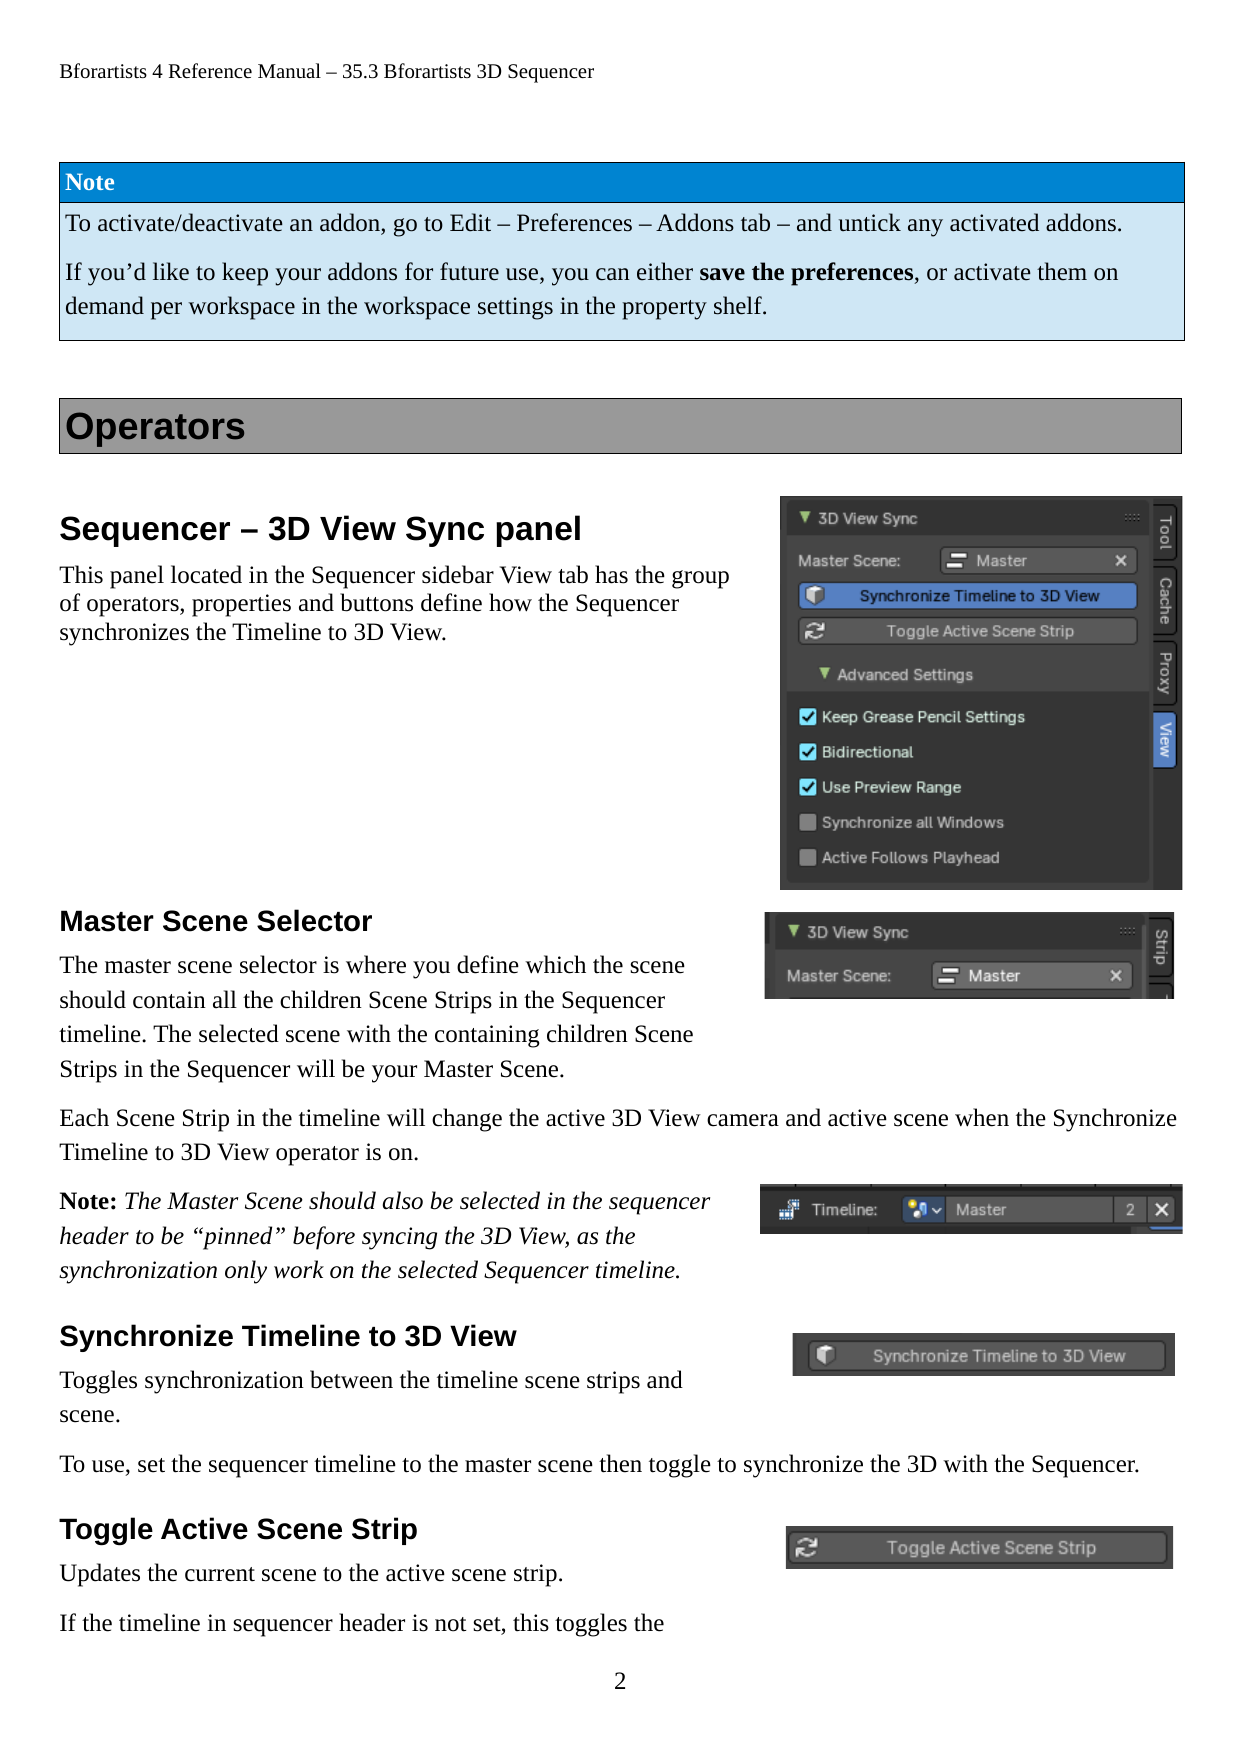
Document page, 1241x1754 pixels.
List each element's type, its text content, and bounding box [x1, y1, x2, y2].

text To use, set the sequencer timeline to the master scene then toggle to synchronize the 3D with the Sequencer. [59, 1449, 1181, 1477]
subtitle Synchronize Timeline to 3D View [59, 1319, 1181, 1353]
subtitle Master Scene Selector [59, 904, 1181, 938]
picture [764, 912, 1175, 999]
picture [780, 496, 1183, 890]
table_header Operators [60, 399, 1181, 453]
subtitle Sequencer – 3D View Sync panel [59, 509, 780, 547]
text Each Scene Strip in the timeline will change the active 3D View camera and active scene when the Synchronize Timeline to 3D View operator is on. [59, 1103, 1181, 1166]
text Note: The Master Scene should also be selected in the sequencer header to be “pinned” before syncing the 3D View, as the synchronization only work on the selected Sequencer timeline. [59, 1186, 1181, 1284]
table_header Note [60, 163, 1184, 202]
text This panel located in the Sequencer sidebar View tab has the group of operators, properties and buttons define how the Sequencer synchronizes the Timeline to 3D View. [59, 560, 780, 646]
picture [792, 1333, 1175, 1376]
text If the timeline in sequencer header is not set, this toggles the [59, 1608, 1181, 1636]
text Toggles synchronization between the timeline scene strips and scene. [59, 1365, 1181, 1428]
text The master scene selector is where you define which the scene should contain all the children Scene Strips in the Sequencer timeline. The selected scene with the containing children Scene Strips in the Sequencer will be your Master Scene. [59, 950, 1181, 1082]
subtitle Toggle Active Scene Strip [59, 1512, 1181, 1546]
text Updates the current scene to the active scene strip. [59, 1558, 1181, 1587]
picture [785, 1526, 1174, 1569]
table_cell To activate/deactivate an addon, go to Edit – Preferences – Addons tab – and untick any activated addons. If you’d like to keep your addons for future use, you can either save the preferences, or activate them on demand per workspace in the workspace settings in the property shelf. [60, 203, 1184, 340]
picture [760, 1184, 1183, 1234]
